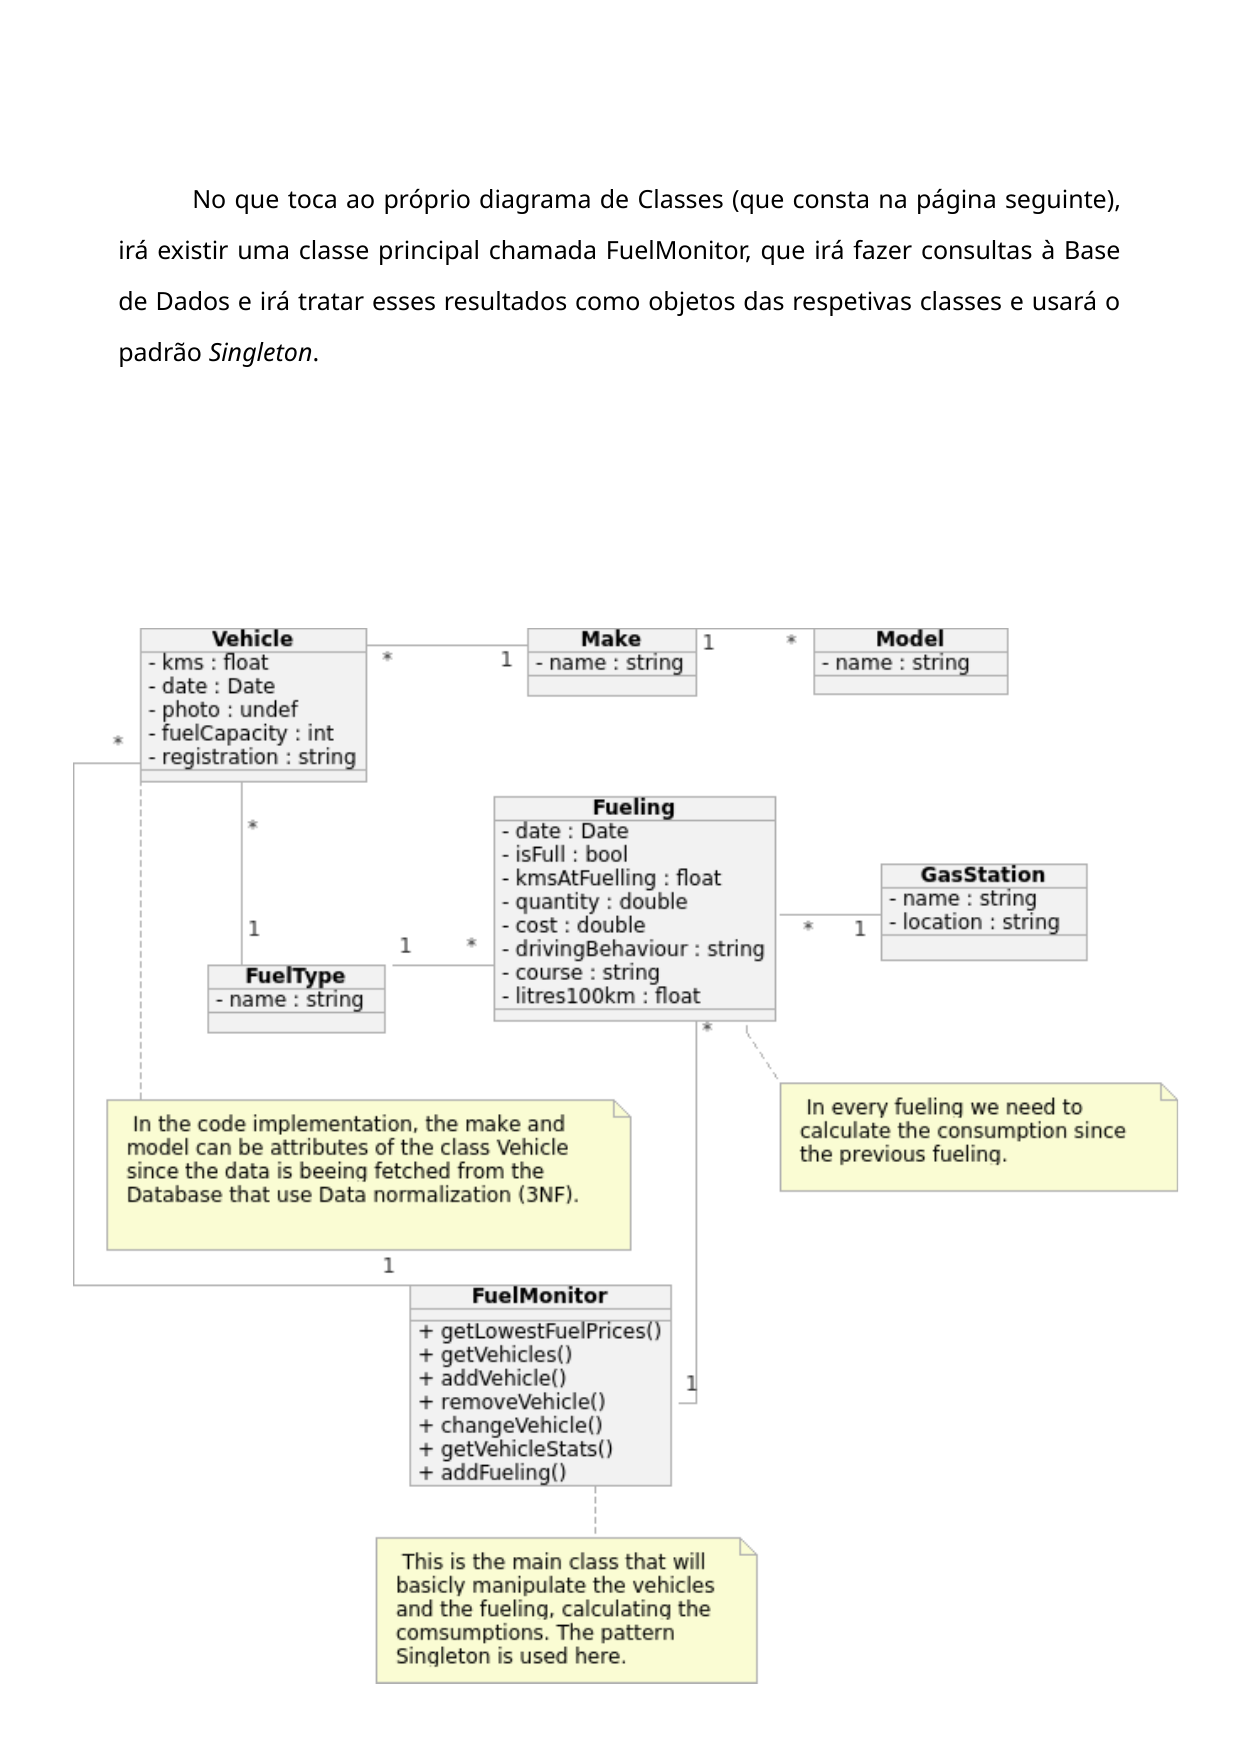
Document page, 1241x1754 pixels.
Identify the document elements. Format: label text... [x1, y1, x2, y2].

picture [73, 628, 1179, 1684]
text No que toca ao próprio diagrama de Classes (que consta na página seguinte), irá existir uma classe principal chamada FuelMonitor, que irá fazer consultas à Base de Dados e irá tratar esses resultados como objetos das respetivas classes e usará o padrão Singleton. [118, 182, 1122, 369]
